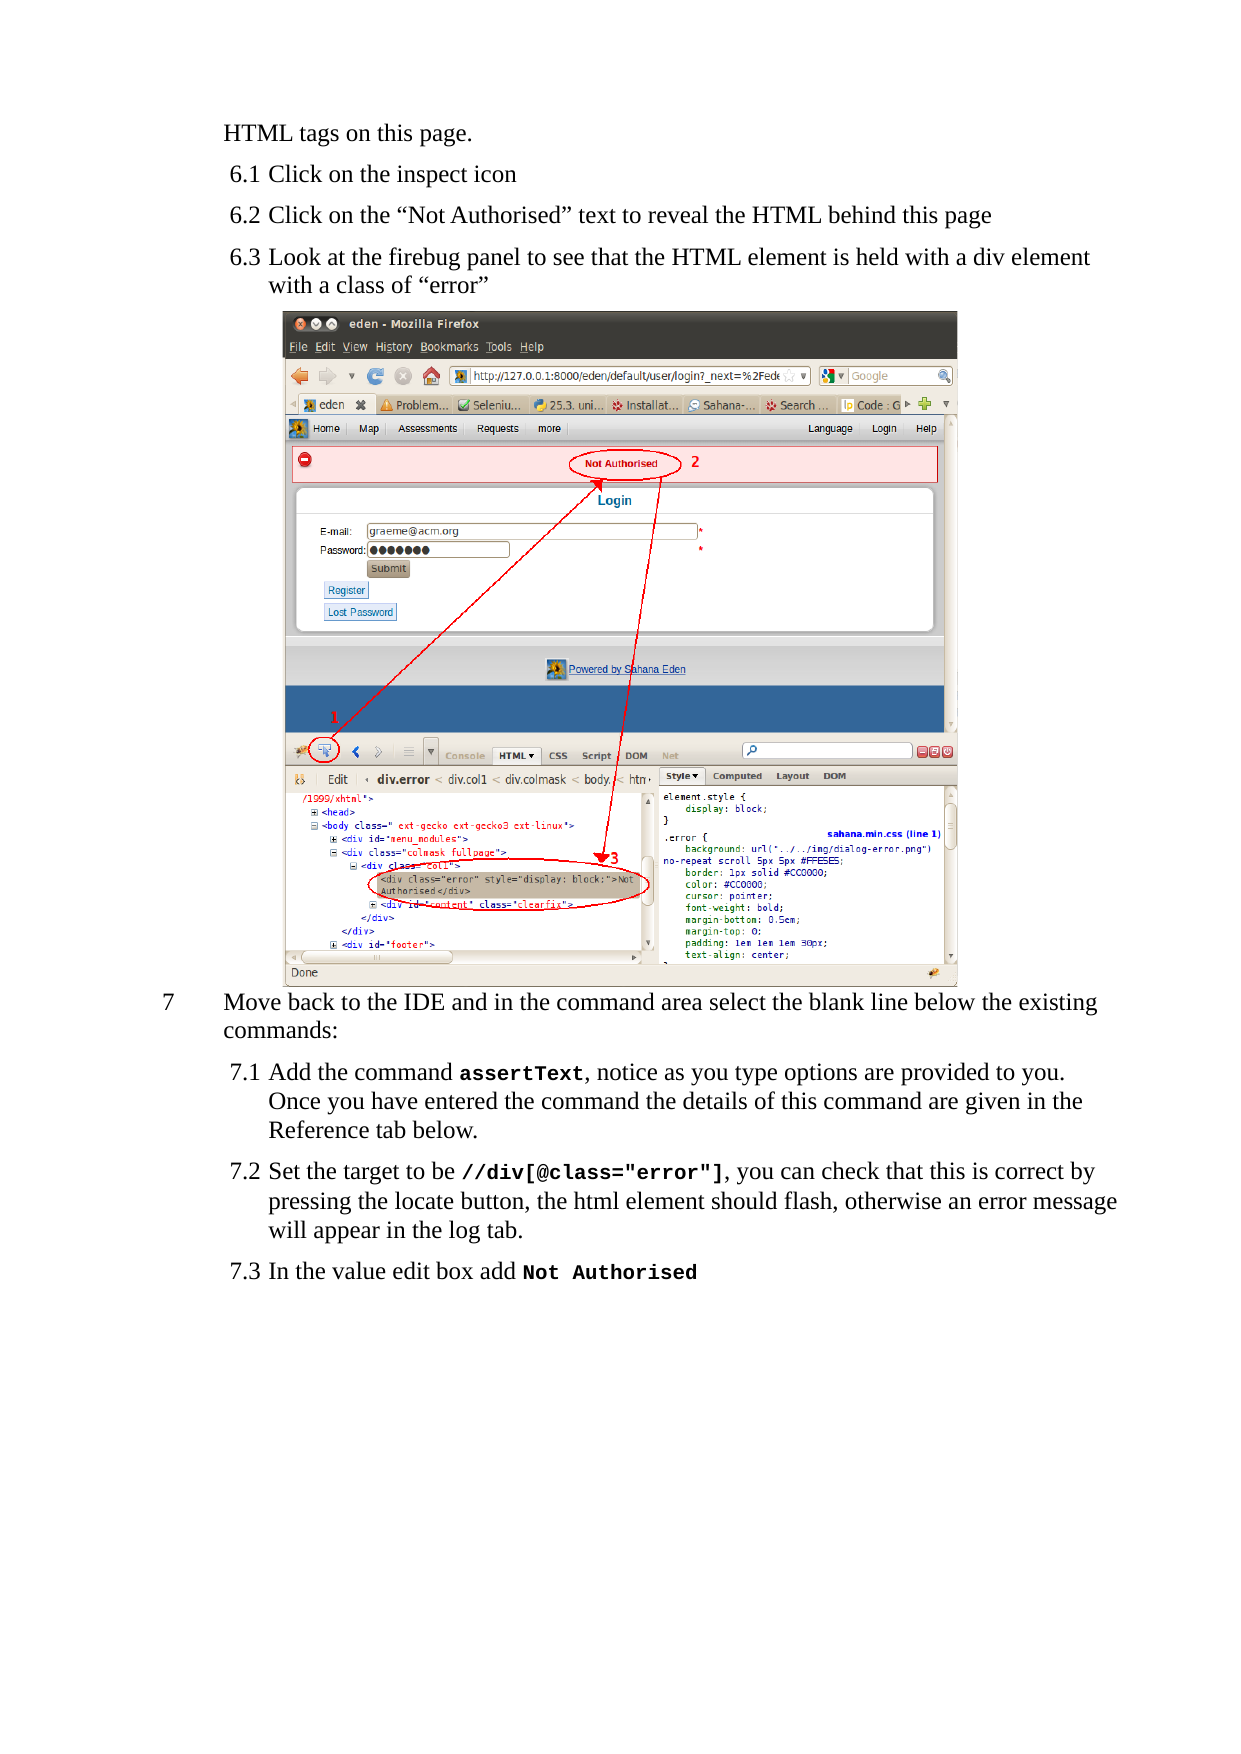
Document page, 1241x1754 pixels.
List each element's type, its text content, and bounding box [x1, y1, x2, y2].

list In the value edit box add Not Authorised [223, 1256, 1122, 1286]
picture [282, 311, 958, 987]
list Set the target to be //div[@class="error"], you can check that this is correct by pressing the locate button, the html element should flash, otherwise an error message will appear in the log tab. [223, 1156, 1122, 1243]
list Look at the firebug panel to see that the HTML element is held with a div element with a class of “error” [223, 242, 1122, 299]
list Click on the inspect icon [223, 159, 1122, 188]
list HTML tags on this page. [156, 118, 1122, 147]
list Click on the “Not Authorised” text to reveal the HTML behind this page [223, 201, 1122, 229]
list Add the command assertText, notice as you type options are provided to you. Once you have entered the command the details of this command are given in the Reference tab below. [223, 1057, 1122, 1144]
list Move back to the IDE and in the command area select the blank line below the existing commands: [156, 312, 1122, 1044]
